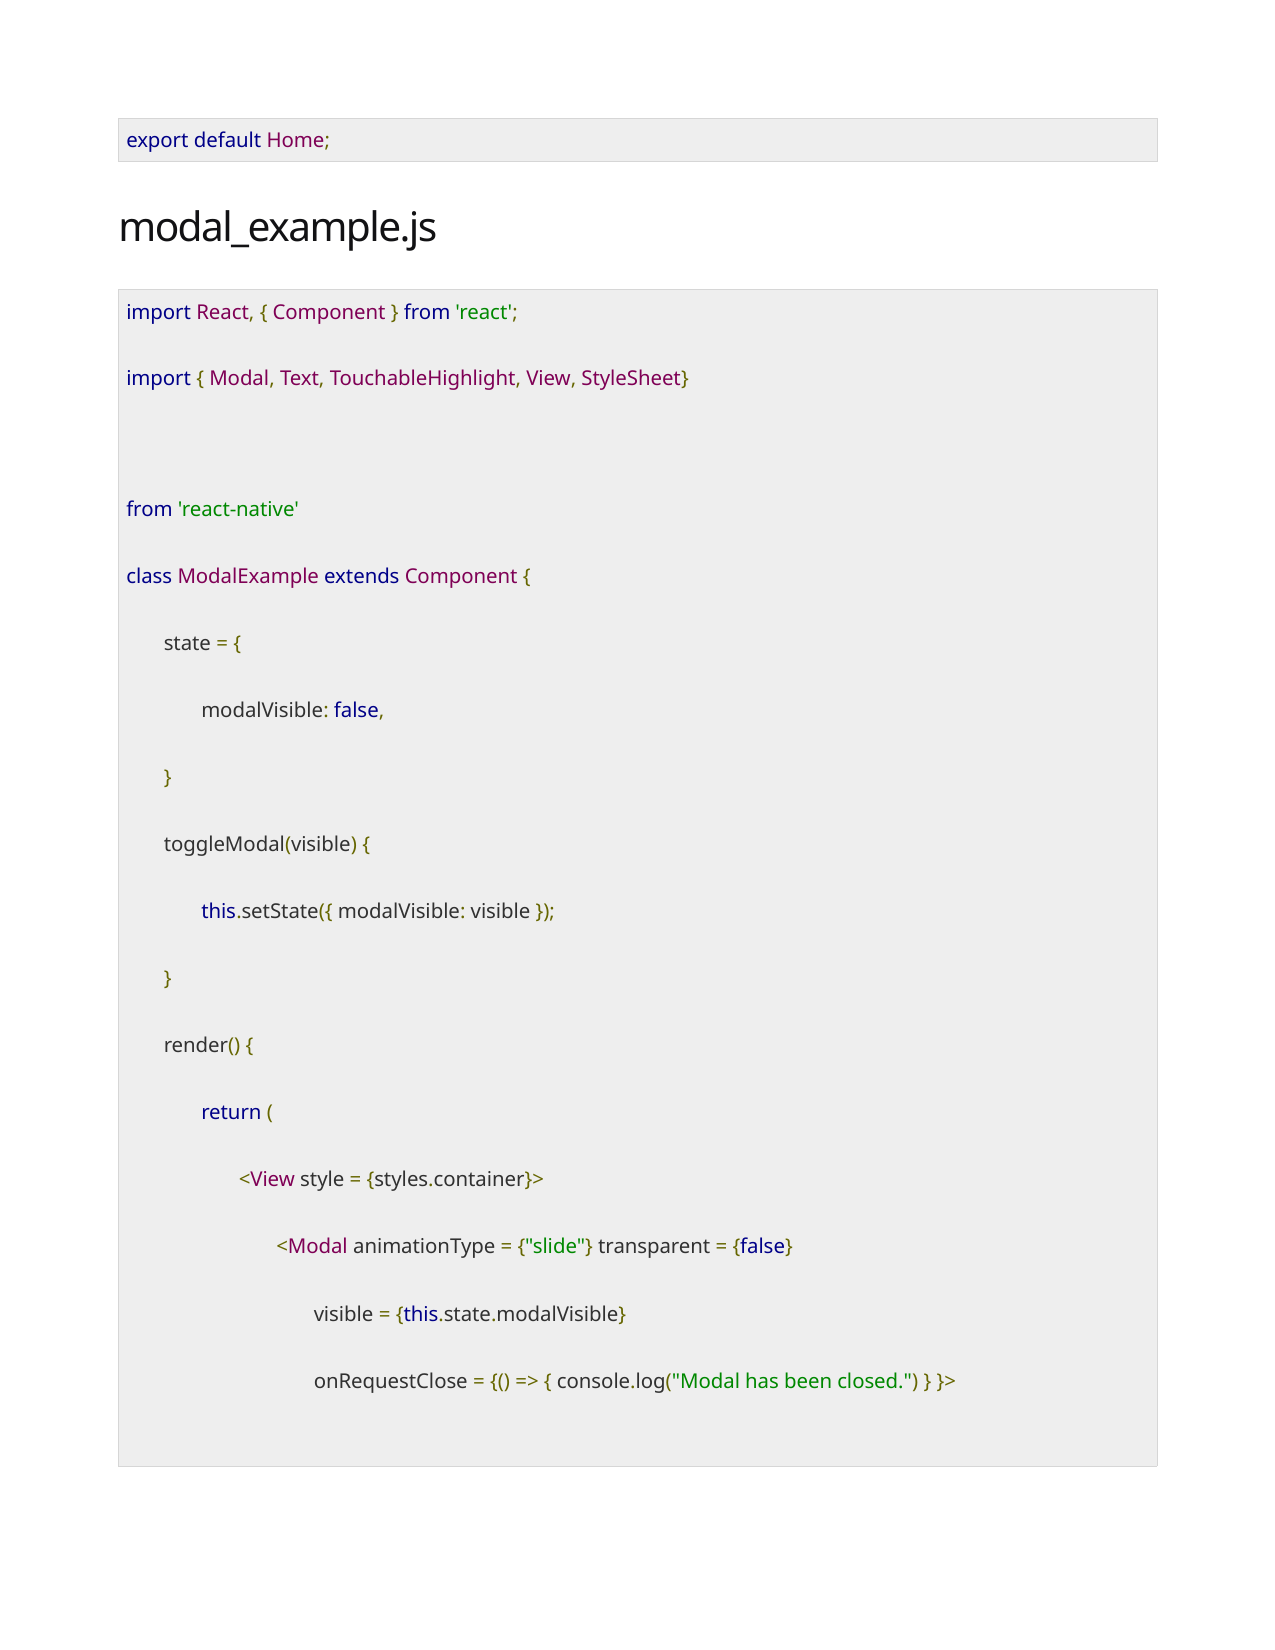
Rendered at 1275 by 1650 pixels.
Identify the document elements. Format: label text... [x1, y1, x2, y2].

text modalVisible: false, [119, 688, 1157, 723]
subtitle modal_example.js [118, 198, 1157, 253]
text toggleModal(visible) { [119, 822, 1157, 858]
text <View style = {styles.container}> [119, 1157, 1157, 1193]
text } [119, 755, 1157, 791]
text } [119, 956, 1157, 992]
text render() { [119, 1023, 1157, 1059]
text import { Modal, Text, TouchableHighlight, View, StyleSheet} [119, 356, 1157, 392]
text import React, { Component } from 'react'; [119, 290, 1157, 325]
text state = { [119, 621, 1157, 656]
text onRequestClose = {() => { console.log("Modal has been closed.") } }> [119, 1358, 1157, 1394]
text <Modal animationType = {"slide"} transparent = {false} [119, 1224, 1157, 1260]
text class ModalExample extends Component { [119, 554, 1157, 589]
text return ( [119, 1090, 1157, 1126]
text from 'react-native' [119, 487, 1157, 523]
text this.setState({ modalVisible: visible }); [119, 889, 1157, 925]
text visible = {this.state.modalVisible} [119, 1291, 1157, 1327]
text export default Home; [119, 119, 1157, 161]
